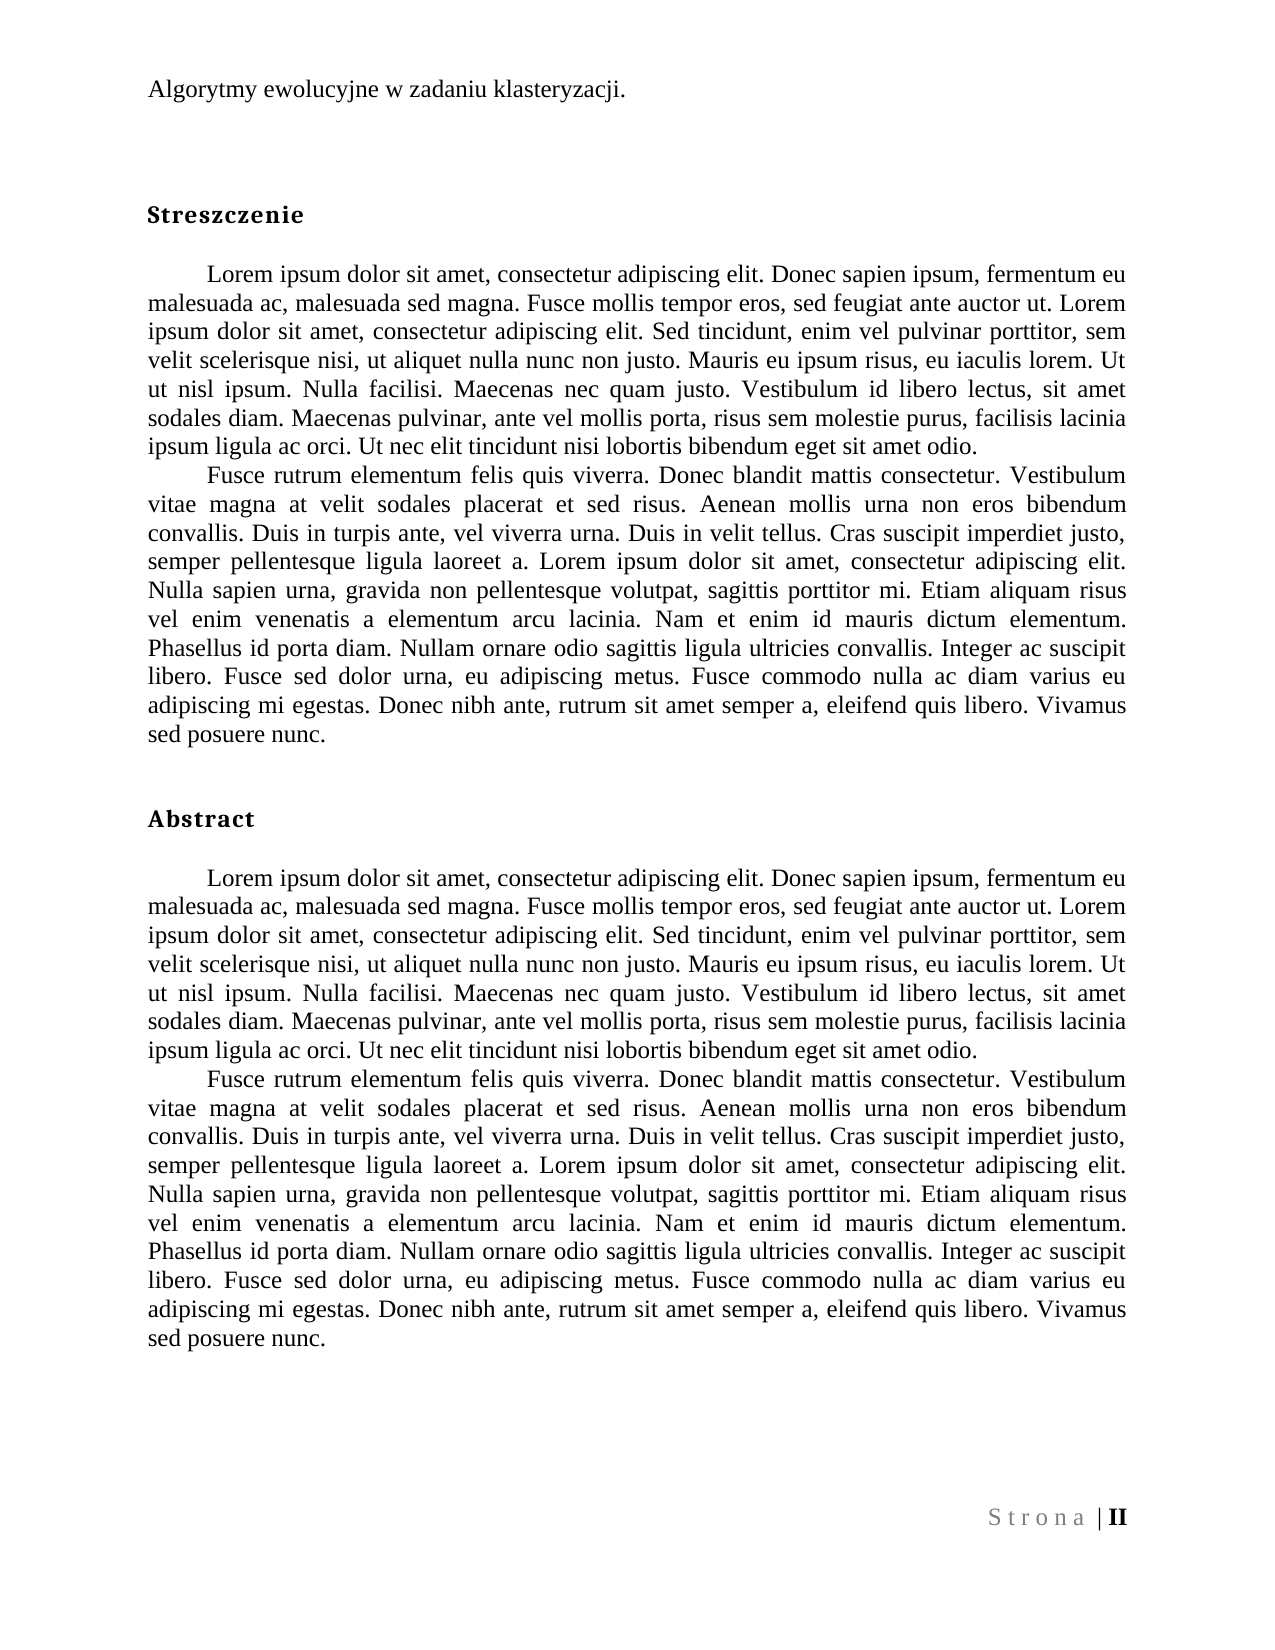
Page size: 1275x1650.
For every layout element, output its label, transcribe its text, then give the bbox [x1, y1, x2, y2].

text Fusce rutrum elementum felis quis viverra. Donec blandit mattis consectetur. Vestibulum vitae magna at velit sodales placerat et sed risus. Aenean mollis urna non eros bibendum convallis. Duis in turpis ante, vel viverra urna. Duis in velit tellus. Cras suscipit imperdiet justo, semper pellentesque ligula laoreet a. Lorem ipsum dolor sit amet, consectetur adipiscing elit. Nulla sapien urna, gravida non pellentesque volutpat, sagittis porttitor mi. Etiam aliquam risus vel enim venenatis a elementum arcu lacinia. Nam et enim id mauris dictum elementum. Phasellus id porta diam. Nullam ornare odio sagittis ligula ultricies convallis. Integer ac suscipit libero. Fusce sed dolor urna, eu adipiscing metus. Fusce commodo nulla ac diam varius eu adipiscing mi egestas. Donec nibh ante, rutrum sit amet semper a, eleifend quis libero. Vivamus sed posuere nunc. [148, 1064, 1127, 1351]
text Fusce rutrum elementum felis quis viverra. Donec blandit mattis consectetur. Vestibulum vitae magna at velit sodales placerat et sed risus. Aenean mollis urna non eros bibendum convallis. Duis in turpis ante, vel viverra urna. Duis in velit tellus. Cras suscipit imperdiet justo, semper pellentesque ligula laoreet a. Lorem ipsum dolor sit amet, consectetur adipiscing elit. Nulla sapien urna, gravida non pellentesque volutpat, sagittis porttitor mi. Etiam aliquam risus vel enim venenatis a elementum arcu lacinia. Nam et enim id mauris dictum elementum. Phasellus id porta diam. Nullam ornare odio sagittis ligula ultricies convallis. Integer ac suscipit libero. Fusce sed dolor urna, eu adipiscing metus. Fusce commodo nulla ac diam varius eu adipiscing mi egestas. Donec nibh ante, rutrum sit amet semper a, eleifend quis libero. Vivamus sed posuere nunc. [148, 460, 1127, 748]
text Lorem ipsum dolor sit amet, consectetur adipiscing elit. Donec sapien ipsum, fermentum eu malesuada ac, malesuada sed magna. Fusce mollis tempor eros, sed feugiat ante auctor ut. Lorem ipsum dolor sit amet, consectetur adipiscing elit. Sed tincidunt, enim vel pulvinar porttitor, sem velit scelerisque nisi, ut aliquet nulla nunc non justo. Mauris eu ipsum risus, eu iaculis lorem. Ut ut nisl ipsum. Nulla facilisi. Maecenas nec quam justo. Vestibulum id libero lectus, sit amet sodales diam. Maecenas pulvinar, ante vel mollis porta, risus sem molestie purus, facilisis lacinia ipsum ligula ac orci. Ut nec elit tincidunt nisi lobortis bibendum eget sit amet odio. [148, 259, 1127, 460]
text Abstract [148, 805, 1127, 834]
text Streszczenie [148, 201, 1127, 230]
text Lorem ipsum dolor sit amet, consectetur adipiscing elit. Donec sapien ipsum, fermentum eu malesuada ac, malesuada sed magna. Fusce mollis tempor eros, sed feugiat ante auctor ut. Lorem ipsum dolor sit amet, consectetur adipiscing elit. Sed tincidunt, enim vel pulvinar porttitor, sem velit scelerisque nisi, ut aliquet nulla nunc non justo. Mauris eu ipsum risus, eu iaculis lorem. Ut ut nisl ipsum. Nulla facilisi. Maecenas nec quam justo. Vestibulum id libero lectus, sit amet sodales diam. Maecenas pulvinar, ante vel mollis porta, risus sem molestie purus, facilisis lacinia ipsum ligula ac orci. Ut nec elit tincidunt nisi lobortis bibendum eget sit amet odio. [148, 863, 1127, 1064]
